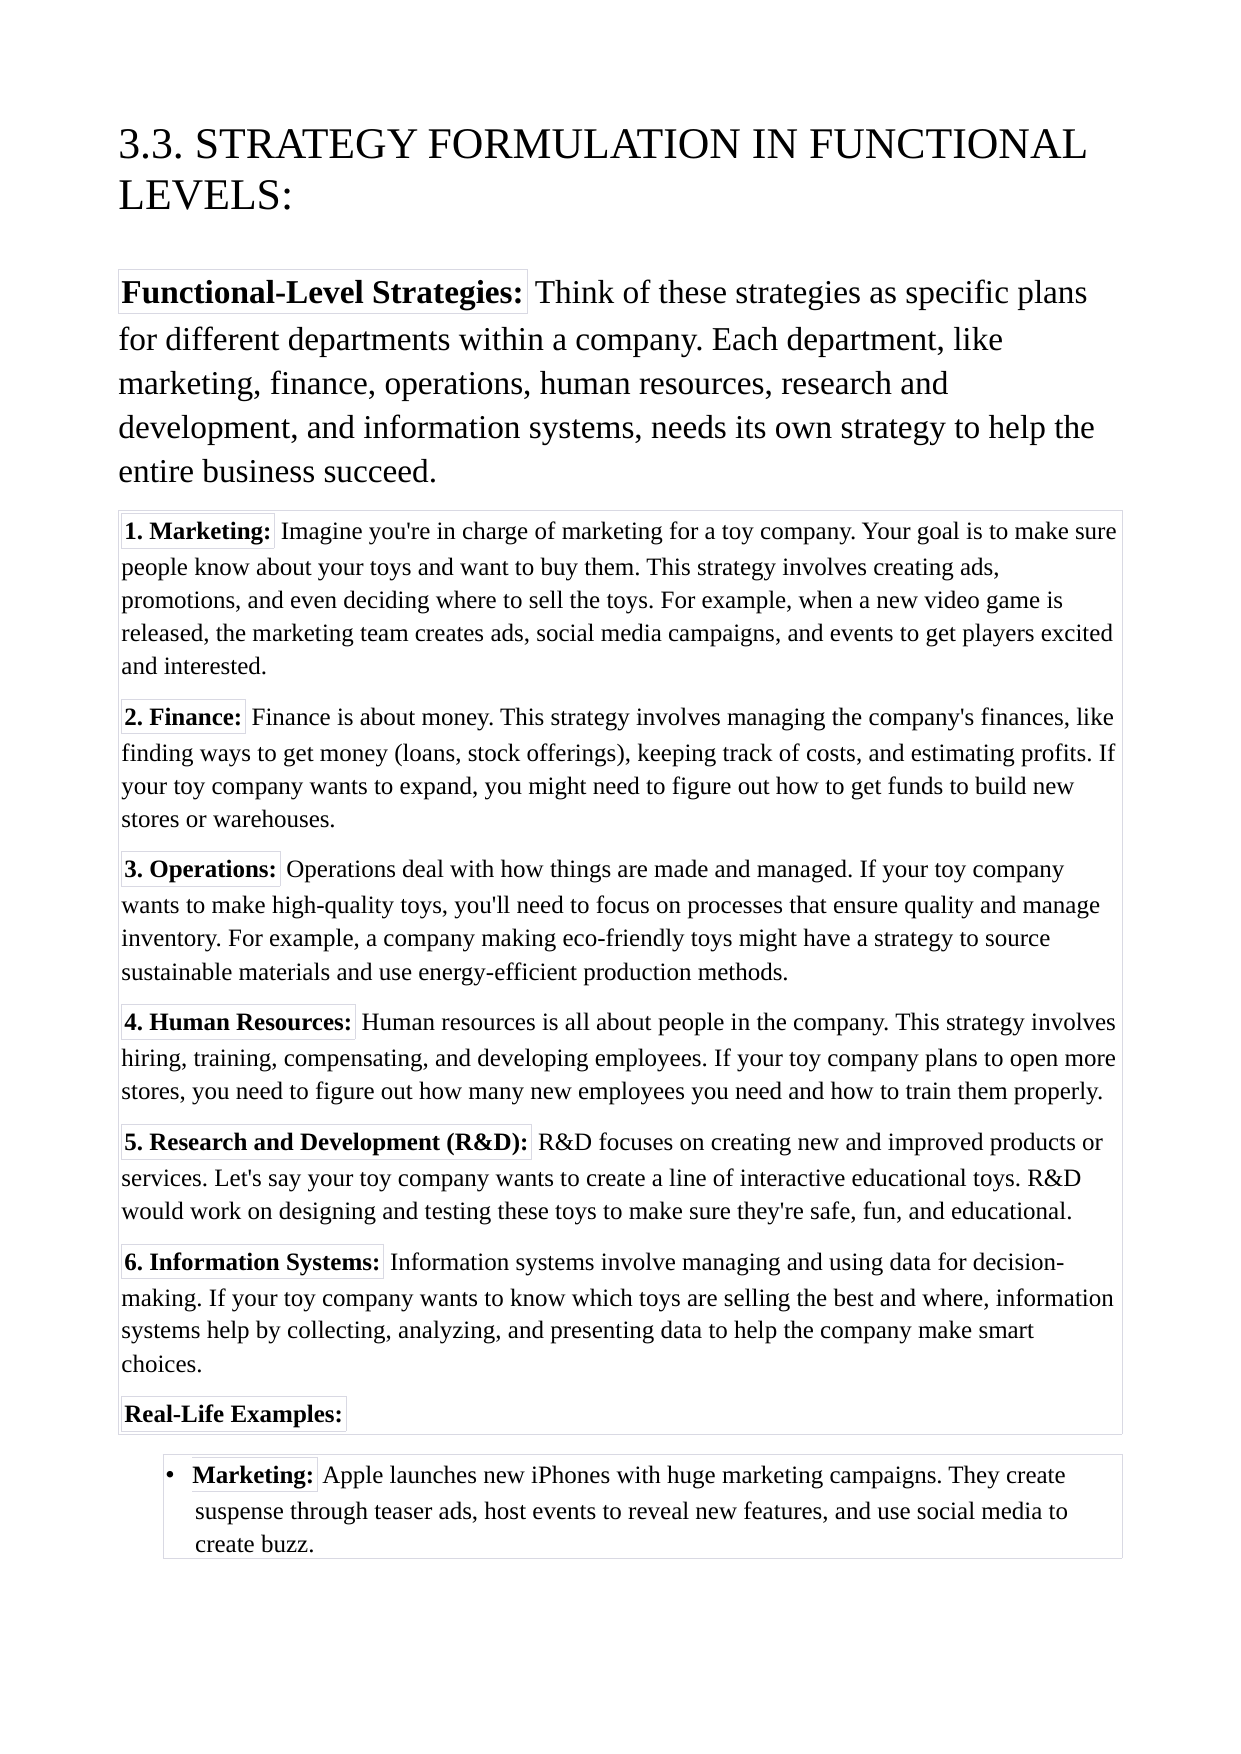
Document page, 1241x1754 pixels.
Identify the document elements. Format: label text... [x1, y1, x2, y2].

text 3. Operations: Operations deal with how things are made and managed. If your toy company wants to make high-quality toys, you'll need to focus on processes that ensure quality and manage inventory. For example, a company making eco-friendly toys might have a strategy to source sustainable materials and use energy-efficient production methods. [119, 848, 1122, 985]
text 6. Information Systems: Information systems involve managing and using data for decision-making. If your toy company wants to know which toys are selling the best and where, information systems help by collecting, analyzing, and presenting data to help the company make smart choices. [119, 1241, 1122, 1377]
text Functional-Level Strategies: Think of these strategies as specific plans for different departments within a company. Each department, like marketing, finance, operations, human resources, research and development, and information systems, needs its own strategy to help the entire business succeed. [118, 269, 1122, 490]
text 4. Human Resources: Human resources is all about people in the company. This strategy involves hiring, training, compensating, and developing employees. If your toy company plans to open more stores, you need to figure out how many new employees you need and how to train them properly. [119, 1001, 1122, 1105]
text 3.3. STRATEGY FORMULATION IN FUNCTIONAL LEVELS: [118, 118, 1122, 219]
text 1. Marketing: Imagine you're in charge of marketing for a toy company. Your goal is to make sure people know about your toys and want to buy them. This strategy involves creating ads, promotions, and even deciding where to sell the toys. For example, when a new video game is released, the marketing team creates ads, social media campaigns, and events to get players excited and interested. [119, 511, 1122, 680]
text Real-Life Examples: [119, 1393, 1122, 1434]
text 5. Research and Development (R&D): R&D focuses on creating new and improved products or services. Let's say your toy company wants to create a line of interactive educational toys. R&D would work on designing and testing these toys to make sure they're safe, fun, and educational. [119, 1121, 1122, 1225]
text 2. Finance: Finance is about money. This strategy involves managing the company's finances, like finding ways to get money (loans, stock offerings), keeping track of costs, and estimating profits. If your toy company wants to expand, you might need to figure out how to get funds to build new stores or warehouses. [119, 696, 1122, 833]
list Marketing: Apple launches new iPhones with huge marketing campaigns. They create suspense through teaser ads, host events to reveal new features, and use social media to create buzz. [164, 1455, 1122, 1558]
